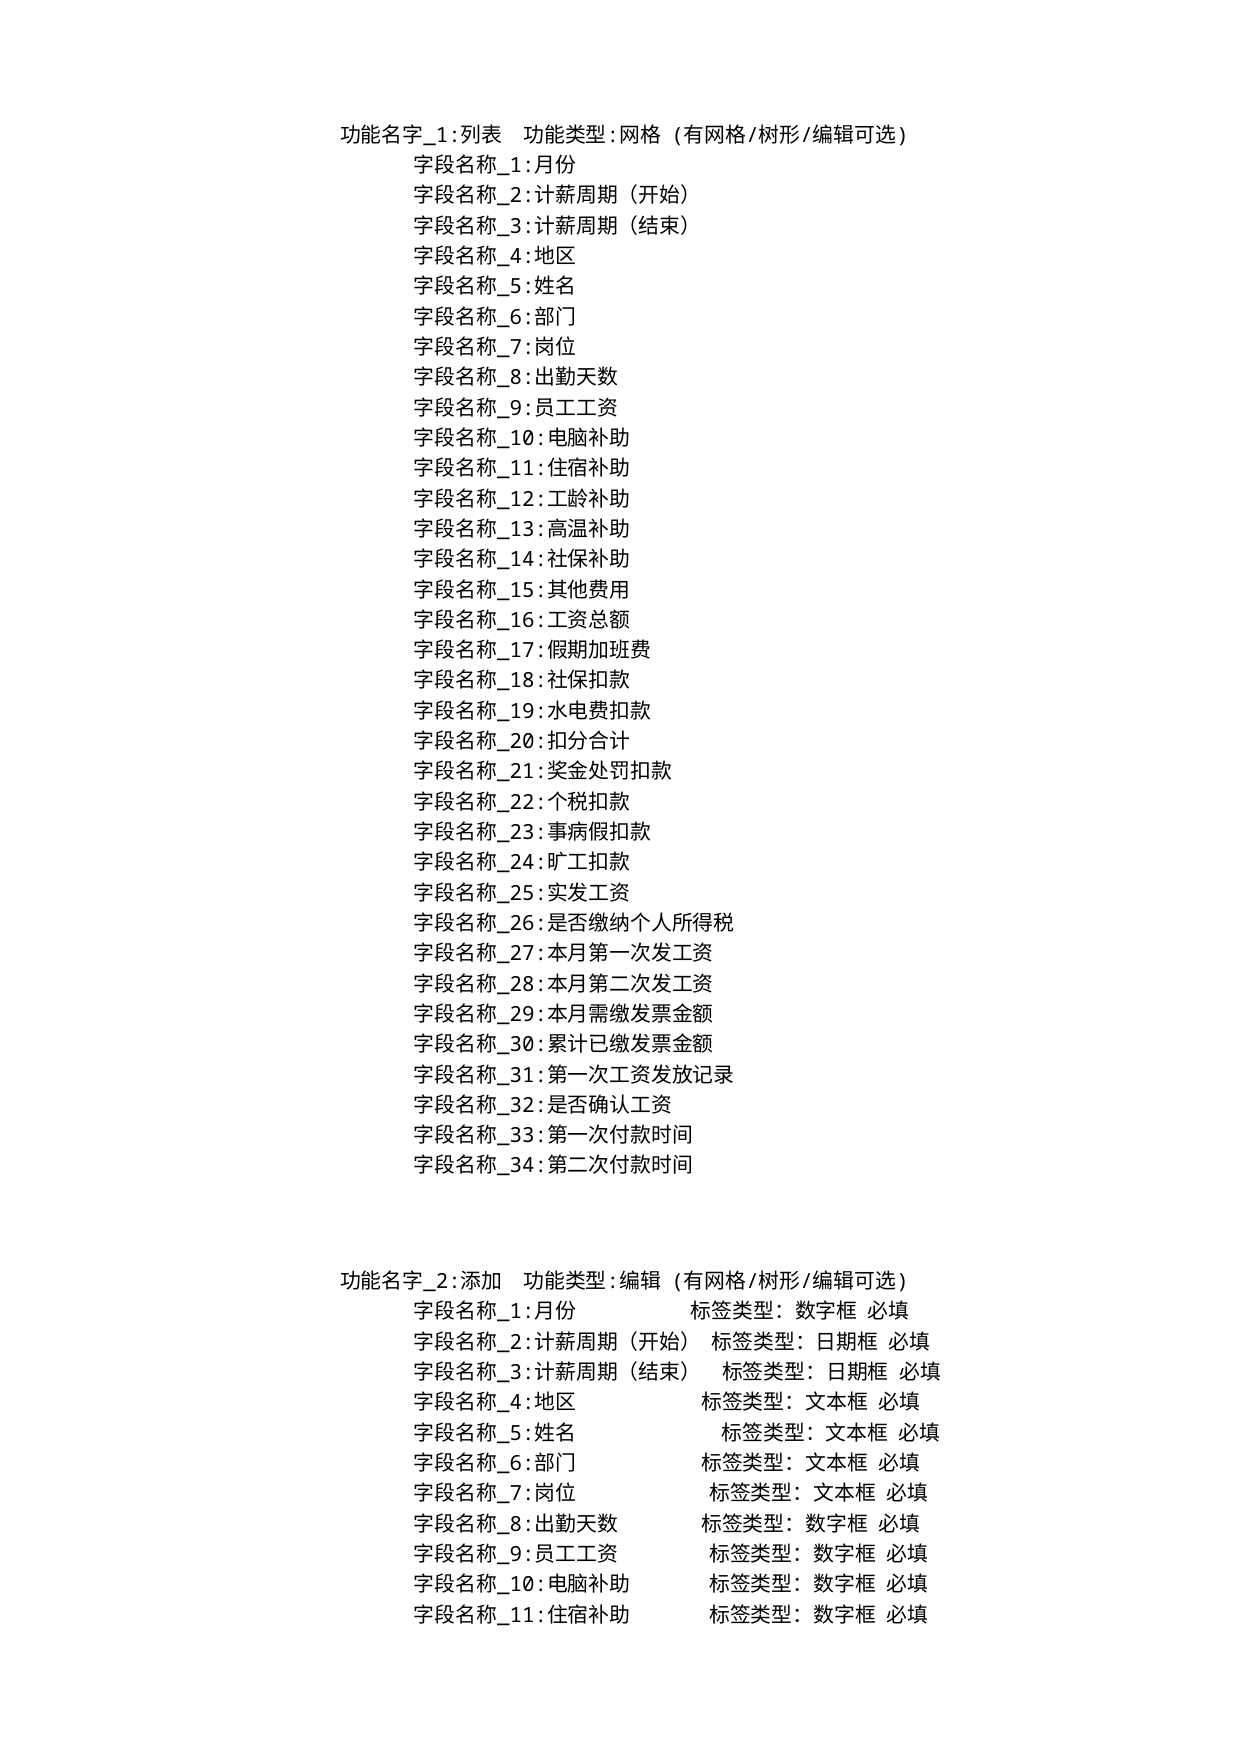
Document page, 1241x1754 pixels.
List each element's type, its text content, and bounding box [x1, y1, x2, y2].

text 字段名称_25:实发工资 [118, 876, 1122, 906]
text 字段名称_31:第一次工资发放记录 [118, 1058, 1122, 1088]
text 字段名称_30:累计已缴发票金额 [118, 1027, 1122, 1058]
text 字段名称_5:姓名 [118, 270, 1122, 300]
text 字段名称_2:计薪周期（开始） 标签类型：日期框 必填 [118, 1325, 1122, 1355]
text 字段名称_33:第一次付款时间 [118, 1118, 1122, 1149]
text 字段名称_23:事病假扣款 [118, 815, 1122, 846]
text 字段名称_10:电脑补助 [118, 421, 1122, 452]
text 字段名称_1:月份 标签类型：数字框 必填 [118, 1295, 1122, 1325]
text 字段名称_17:假期加班费 [118, 633, 1122, 664]
text 字段名称_3:计薪周期（结束） [118, 209, 1122, 239]
text 字段名称_5:姓名 标签类型：文本框 必填 [118, 1416, 1122, 1446]
text 字段名称_16:工资总额 [118, 603, 1122, 633]
text 字段名称_8:出勤天数 [118, 361, 1122, 391]
text 字段名称_1:月份 [118, 148, 1122, 179]
text 字段名称_18:社保扣款 [118, 664, 1122, 694]
text 字段名称_9:员工工资 标签类型：数字框 必填 [118, 1537, 1122, 1567]
text 字段名称_7:岗位 标签类型：文本框 必填 [118, 1477, 1122, 1507]
text 字段名称_27:本月第一次发工资 [118, 937, 1122, 967]
text 字段名称_14:社保补助 [118, 542, 1122, 573]
text 字段名称_19:水电费扣款 [118, 694, 1122, 724]
text 字段名称_4:地区 标签类型：文本框 必填 [118, 1386, 1122, 1416]
text 字段名称_13:高温补助 [118, 512, 1122, 542]
text 字段名称_6:部门 标签类型：文本框 必填 [118, 1446, 1122, 1477]
text 字段名称_9:员工工资 [118, 391, 1122, 421]
text 字段名称_28:本月第二次发工资 [118, 967, 1122, 997]
text 字段名称_20:扣分合计 [118, 724, 1122, 755]
text 字段名称_6:部门 [118, 300, 1122, 330]
text 字段名称_29:本月需缴发票金额 [118, 997, 1122, 1027]
text 字段名称_11:住宿补助 标签类型：数字框 必填 [118, 1598, 1122, 1628]
text 字段名称_22:个税扣款 [118, 785, 1122, 815]
text 功能名字_2:添加 功能类型:编辑 (有网格/树形/编辑可选) [118, 1264, 1122, 1295]
text 字段名称_12:工龄补助 [118, 482, 1122, 512]
text 字段名称_21:奖金处罚扣款 [118, 755, 1122, 785]
text 字段名称_3:计薪周期（结束） 标签类型：日期框 必填 [118, 1355, 1122, 1386]
text 字段名称_24:旷工扣款 [118, 846, 1122, 876]
text 字段名称_32:是否确认工资 [118, 1088, 1122, 1118]
text 字段名称_34:第二次付款时间 [118, 1149, 1122, 1179]
text 功能名字_1:列表 功能类型:网格 (有网格/树形/编辑可选) [118, 118, 1122, 148]
text 字段名称_4:地区 [118, 239, 1122, 270]
text 字段名称_2:计薪周期（开始） [118, 179, 1122, 209]
text 字段名称_26:是否缴纳个人所得税 [118, 906, 1122, 937]
text 字段名称_11:住宿补助 [118, 452, 1122, 482]
text 字段名称_7:岗位 [118, 330, 1122, 361]
text 字段名称_10:电脑补助 标签类型：数字框 必填 [118, 1567, 1122, 1598]
text 字段名称_8:出勤天数 标签类型：数字框 必填 [118, 1507, 1122, 1537]
text 字段名称_15:其他费用 [118, 573, 1122, 603]
